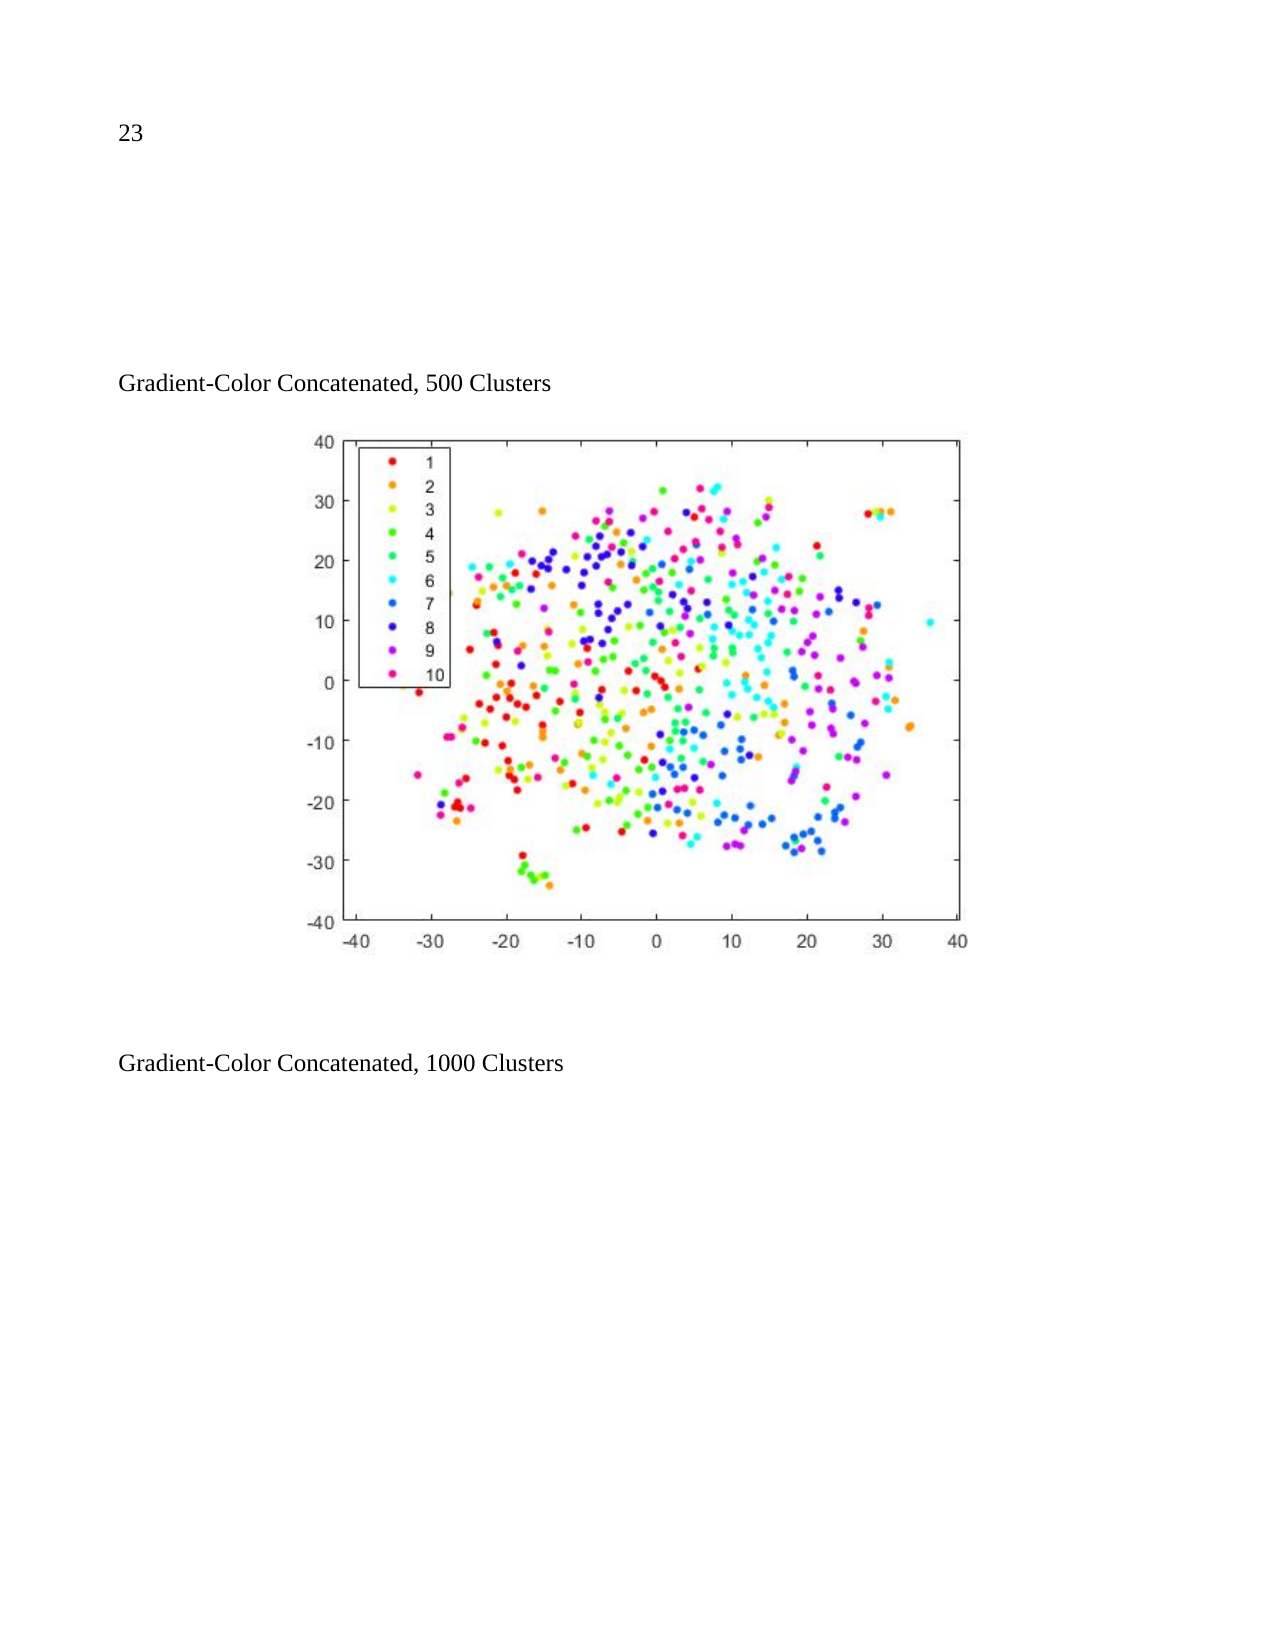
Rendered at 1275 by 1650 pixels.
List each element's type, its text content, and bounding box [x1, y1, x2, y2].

text Gradient-Color Concatenated, 500 Clusters [118, 368, 1157, 397]
text Gradient-Color Concatenated, 1000 Clusters [118, 1048, 1157, 1077]
picture [239, 396, 1036, 955]
